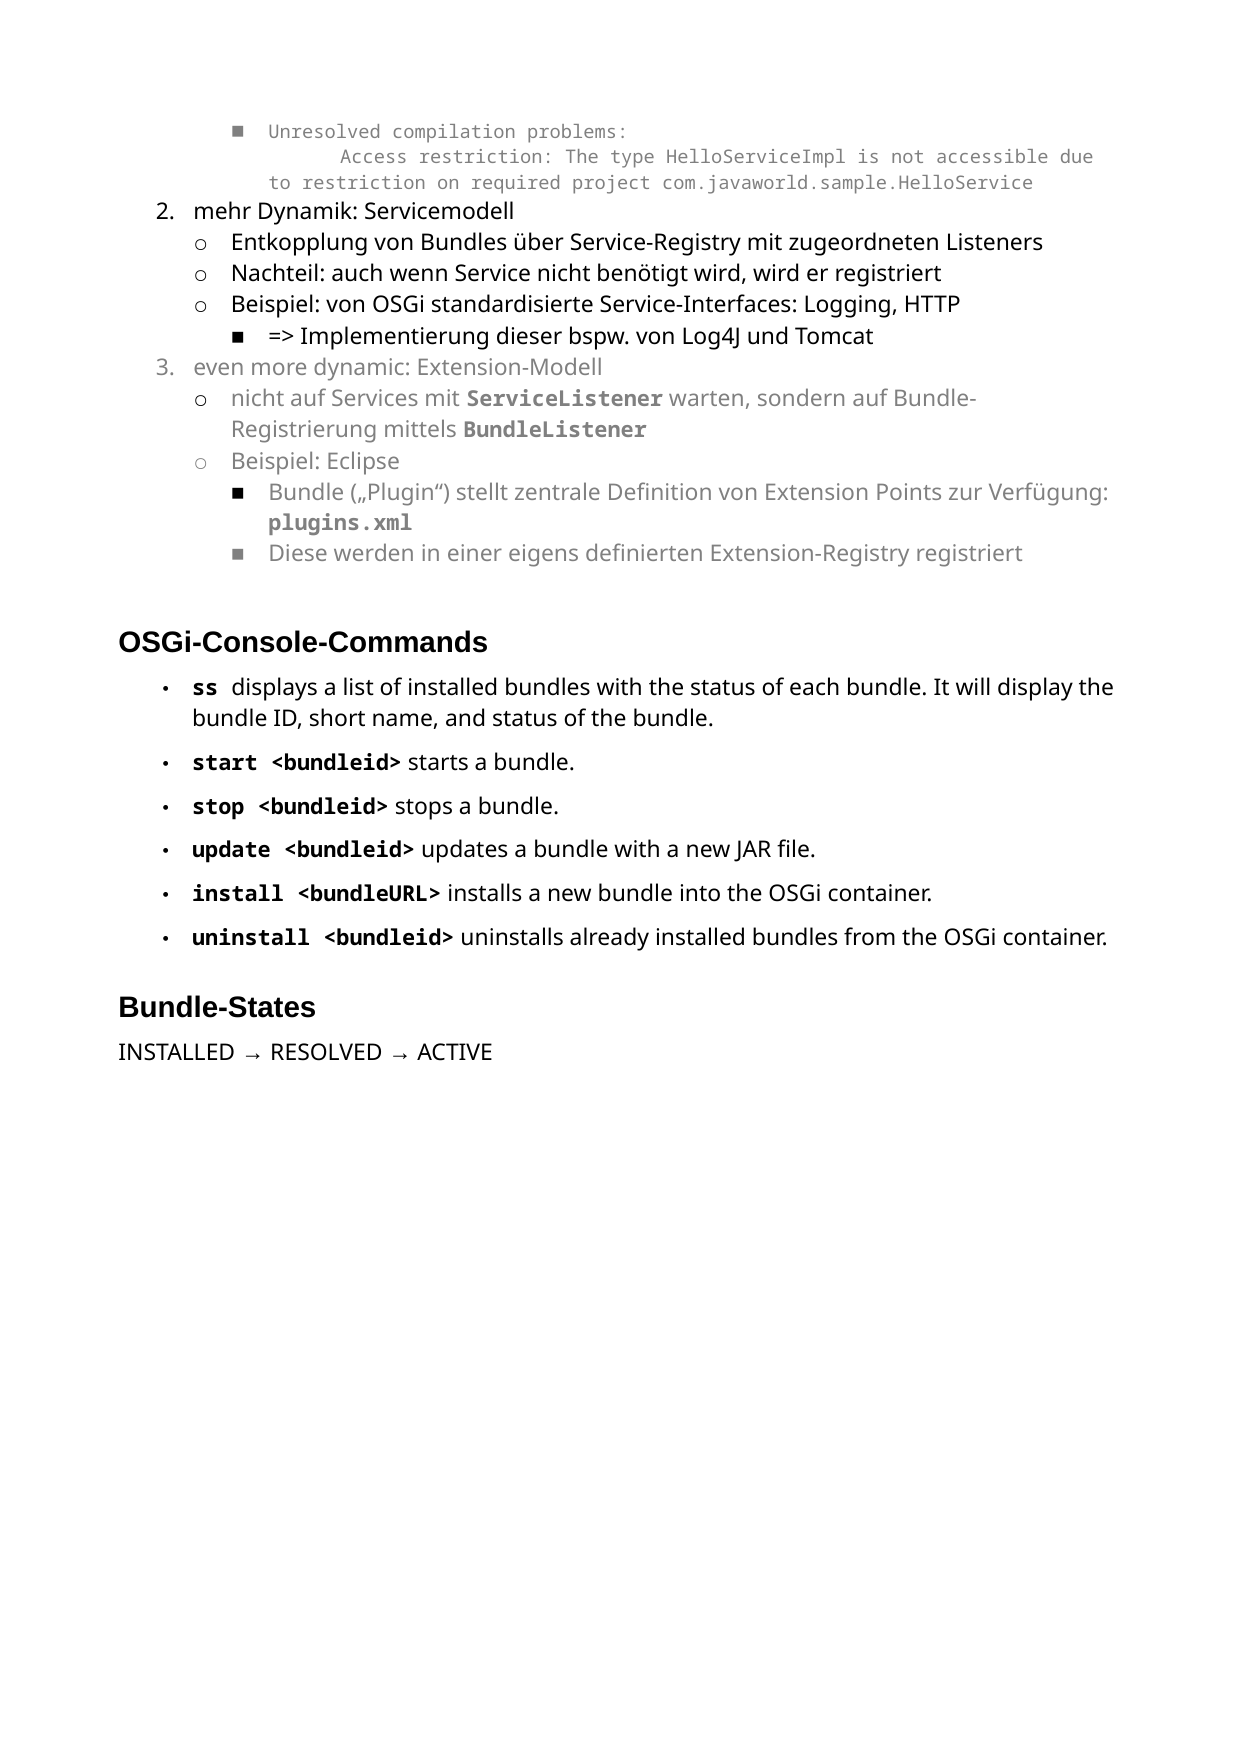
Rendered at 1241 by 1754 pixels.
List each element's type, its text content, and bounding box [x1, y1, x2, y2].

list stop <bundleid> stops a bundle. [162, 789, 1122, 821]
text INSTALLED → RESOLVED → ACTIVE [118, 1036, 1122, 1067]
list Bundle („Plugin“) stellt zentrale Definition von Extension Points zur Verfügung: plugins.xml [231, 476, 1122, 537]
subtitle OSGi-Console-Commands [118, 624, 1122, 658]
list Diese werden in einer eigens definierten Extension-Registry registriert [231, 537, 1122, 568]
list => Implementierung dieser bspw. von Log4J und Tomcat [231, 320, 1122, 351]
list Nachteil: auch wenn Service nicht benötigt wird, wird er registriert [193, 257, 1122, 288]
list install <bundleURL> installs a new bundle into the OSGi container. [162, 877, 1122, 908]
subtitle Bundle-States [118, 989, 1122, 1023]
list start <bundleid> starts a bundle. [162, 746, 1122, 777]
list Beispiel: von OSGi standardisierte Service-Interfaces: Logging, HTTP [193, 288, 1122, 320]
list Entkopplung von Bundles über Service-Registry mit zugeordneten Listeners [193, 226, 1122, 257]
list uninstall <bundleid> uninstalls already installed bundles from the OSGi container. [162, 921, 1122, 952]
list Beispiel: Eclipse [193, 445, 1122, 476]
list update <bundleid> updates a bundle with a new JAR file. [162, 833, 1122, 864]
list Unresolved compilation problems: Access restriction: The type HelloServiceImpl is not accessible due to restriction on required project com.javaworld.sample.HelloService [231, 118, 1122, 195]
list even more dynamic: Extension-Modell [156, 351, 1122, 382]
list ss displays a list of installed bundles with the status of each bundle. It will display the bundle ID, short name, and status of the bundle. [162, 671, 1122, 733]
list mehr Dynamik: Servicemodell [156, 195, 1122, 226]
list nicht auf Services mit ServiceListener warten, sondern auf Bundle-Registrierung mittels BundleListener [193, 382, 1122, 445]
